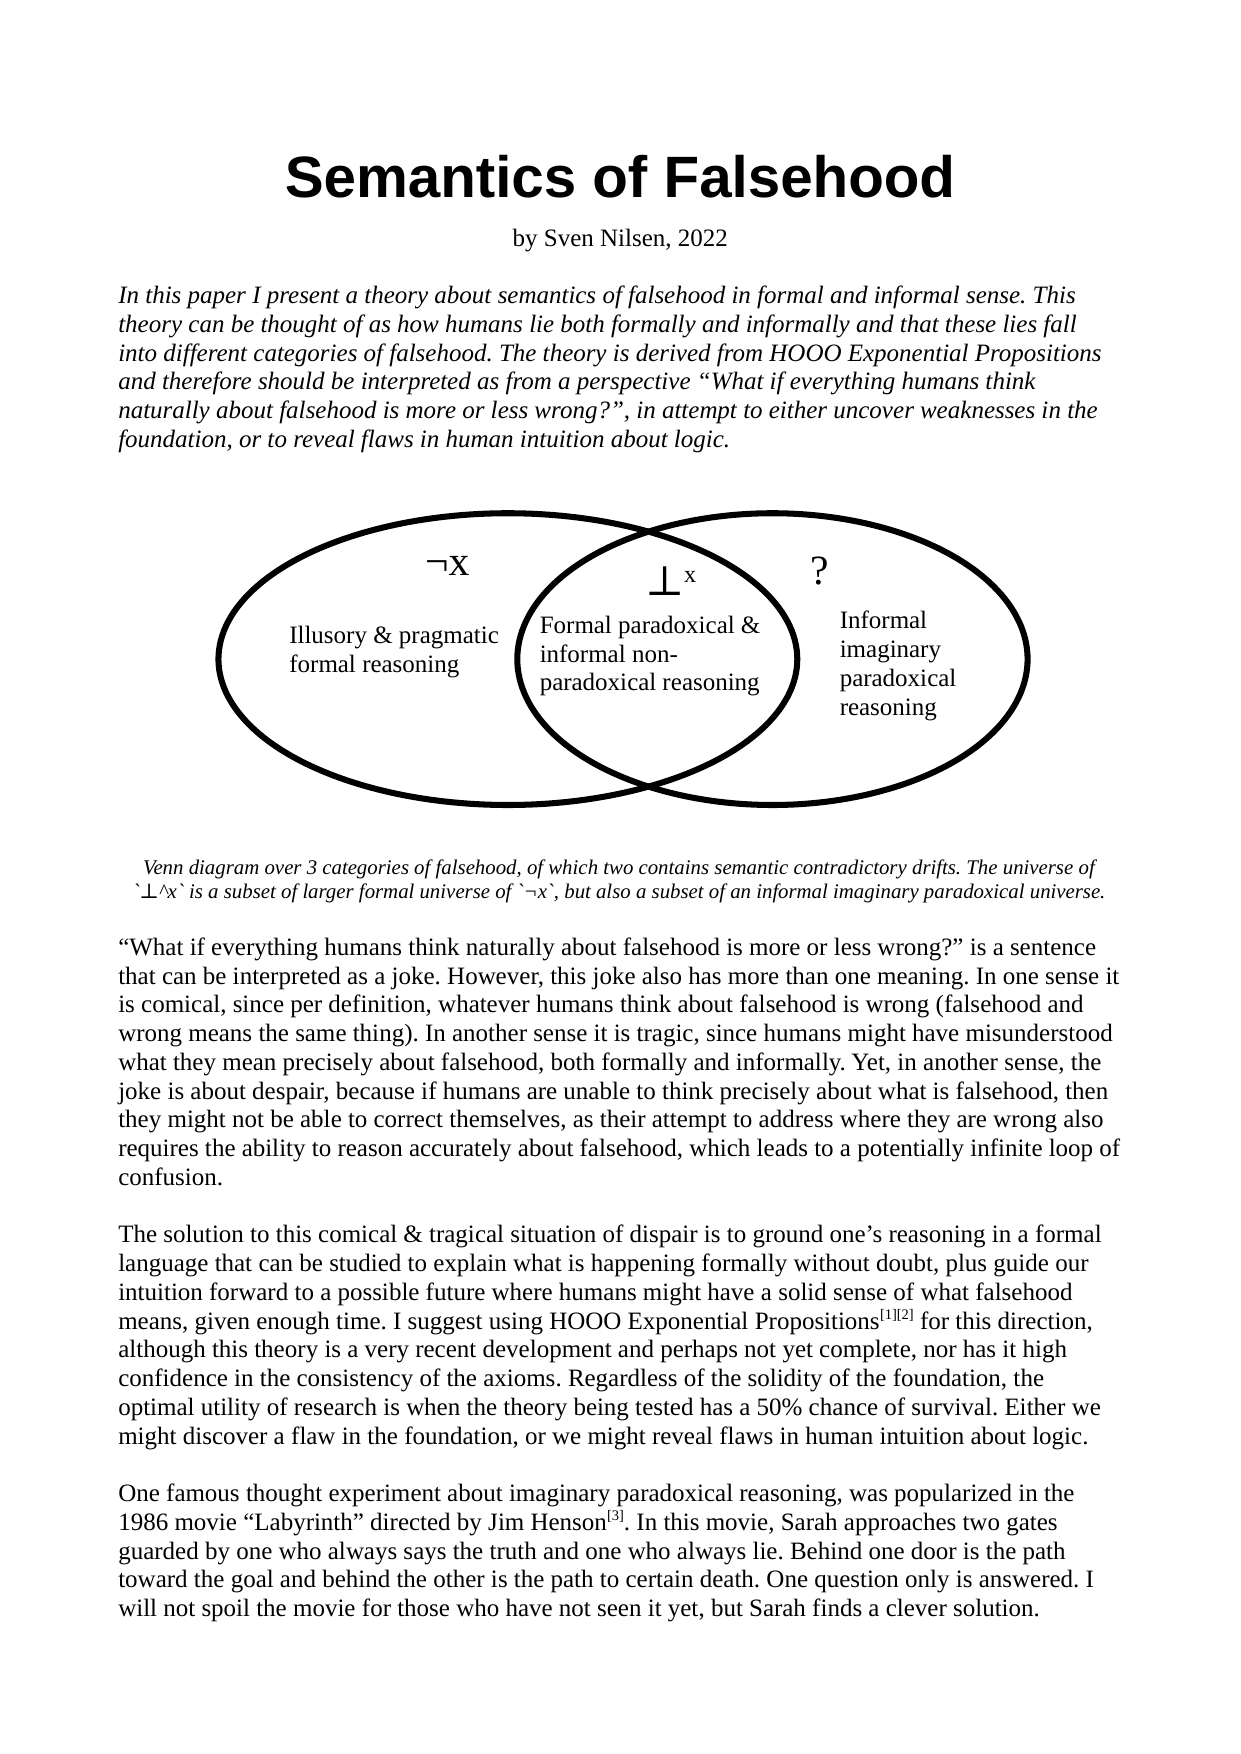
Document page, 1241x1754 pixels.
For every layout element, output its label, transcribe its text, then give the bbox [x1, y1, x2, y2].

text Venn diagram over 3 categories of falsehood, of which two contains semantic contradictory drifts. The universe of `⊥^x` is a subset of larger formal universe of `¬x`, but also a subset of an informal imaginary paradoxical universe. [118, 855, 1122, 903]
text by Sven Nilsen, 2022 [118, 223, 1122, 251]
text One famous thought experiment about imaginary paradoxical reasoning, was popularized in the 1986 movie “Labyrinth” directed by Jim Henson[3]. In this movie, Sarah approaches two gates guarded by one who always says the truth and one who always lie. Behind one door is the path toward the goal and behind the other is the path to certain death. One question only is answered. I will not spoil the movie for those who have not seen it yet, but Sarah finds a clever solution. [118, 1478, 1122, 1622]
text “What if everything humans think naturally about falsehood is more or less wrong?” is a sentence that can be interpreted as a joke. However, this joke also has more than one meaning. In one sense it is comical, since per definition, whatever humans think about falsehood is wrong (falsehood and wrong means the same thing). In another sense it is tragic, since humans might have misunderstood what they mean precisely about falsehood, both formally and informally. Yet, in another sense, the joke is about despair, because if humans are unable to think precisely about what is falsehood, then they might not be able to correct themselves, as their attempt to address where they are wrong also requires the ability to reason accurately about falsehood, which leads to a potentially infinite loop of confusion. [118, 932, 1122, 1191]
text The solution to this comical & tragical situation of dispair is to ground one’s reasoning in a formal language that can be studied to explain what is happening formally without doubt, plus guide our intuition forward to a possible future where humans might have a solid sense of what falsehood means, given enough time. I suggest using HOOO Exponential Propositions[1][2] for this direction, although this theory is a very recent development and perhaps not yet complete, nor has it high confidence in the consistency of the axioms. Regardless of the solidity of the foundation, the optimal utility of research is when the theory being tested has a 50% chance of survival. Either we might discover a flaw in the foundation, or we might reveal flaws in human intuition about logic. [118, 1219, 1122, 1449]
text In this paper I present a theory about semantics of falsehood in formal and informal sense. This theory can be thought of as how humans lie both formally and informally and that these lies fall into different categories of falsehood. The theory is derived from HOOO Exponential Propositions and therefore should be interpreted as from a perspective “What if everything humans think naturally about falsehood is more or less wrong?”, in attempt to either uncover weaknesses in the foundation, or to reveal flaws in human intuition about logic. [118, 280, 1122, 453]
title Semantics of Falsehood [118, 143, 1122, 210]
